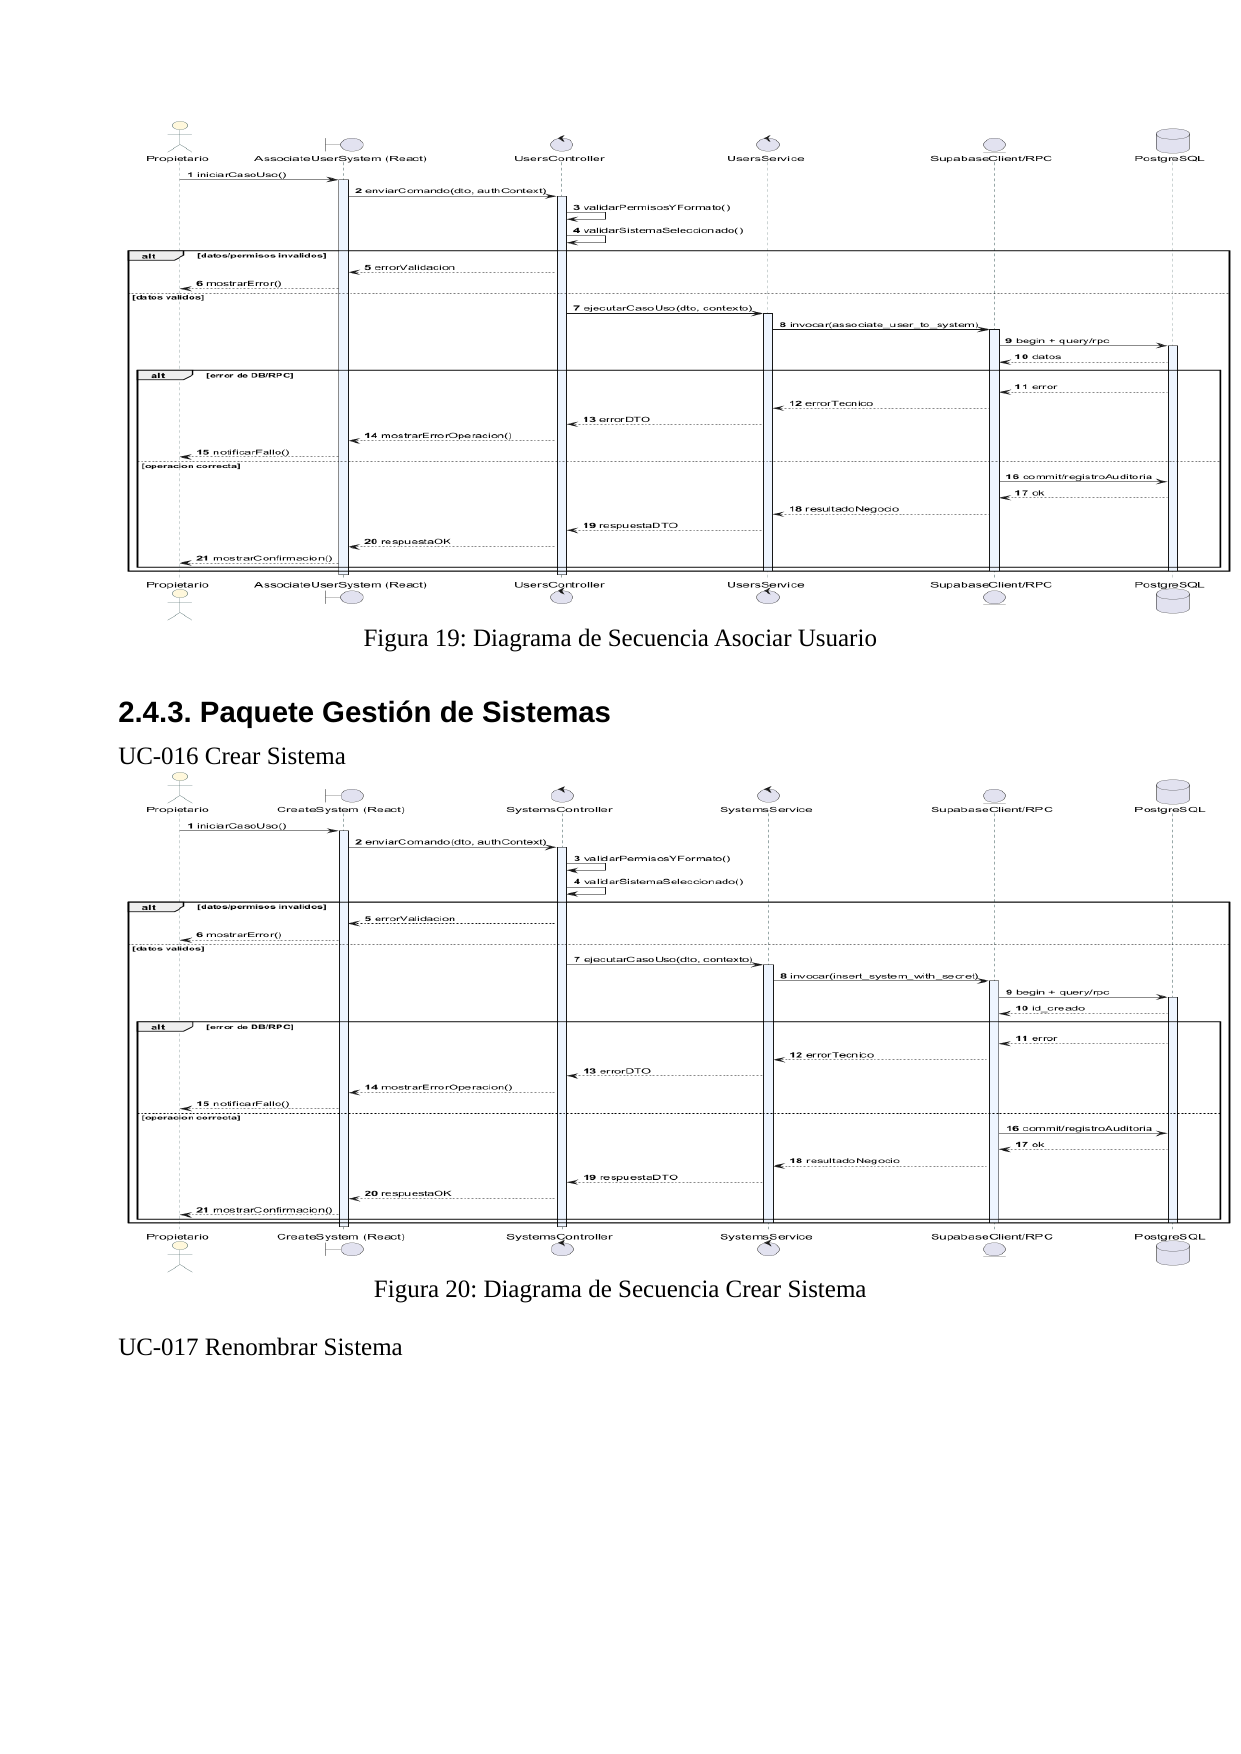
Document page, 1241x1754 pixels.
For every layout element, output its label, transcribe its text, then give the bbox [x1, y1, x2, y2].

picture [118, 118, 1234, 623]
subtitle 2.4.3. Paquete Gestión de Sistemas [118, 695, 1122, 728]
text UC-016 Crear Sistema [118, 741, 1122, 769]
picture [118, 769, 1234, 1275]
text Figura 19: Diagrama de Secuencia Asociar Usuario [118, 623, 1122, 651]
text Figura 20: Diagrama de Secuencia Crear Sistema [118, 1275, 1122, 1303]
text UC-017 Renombrar Sistema [118, 1332, 1122, 1361]
